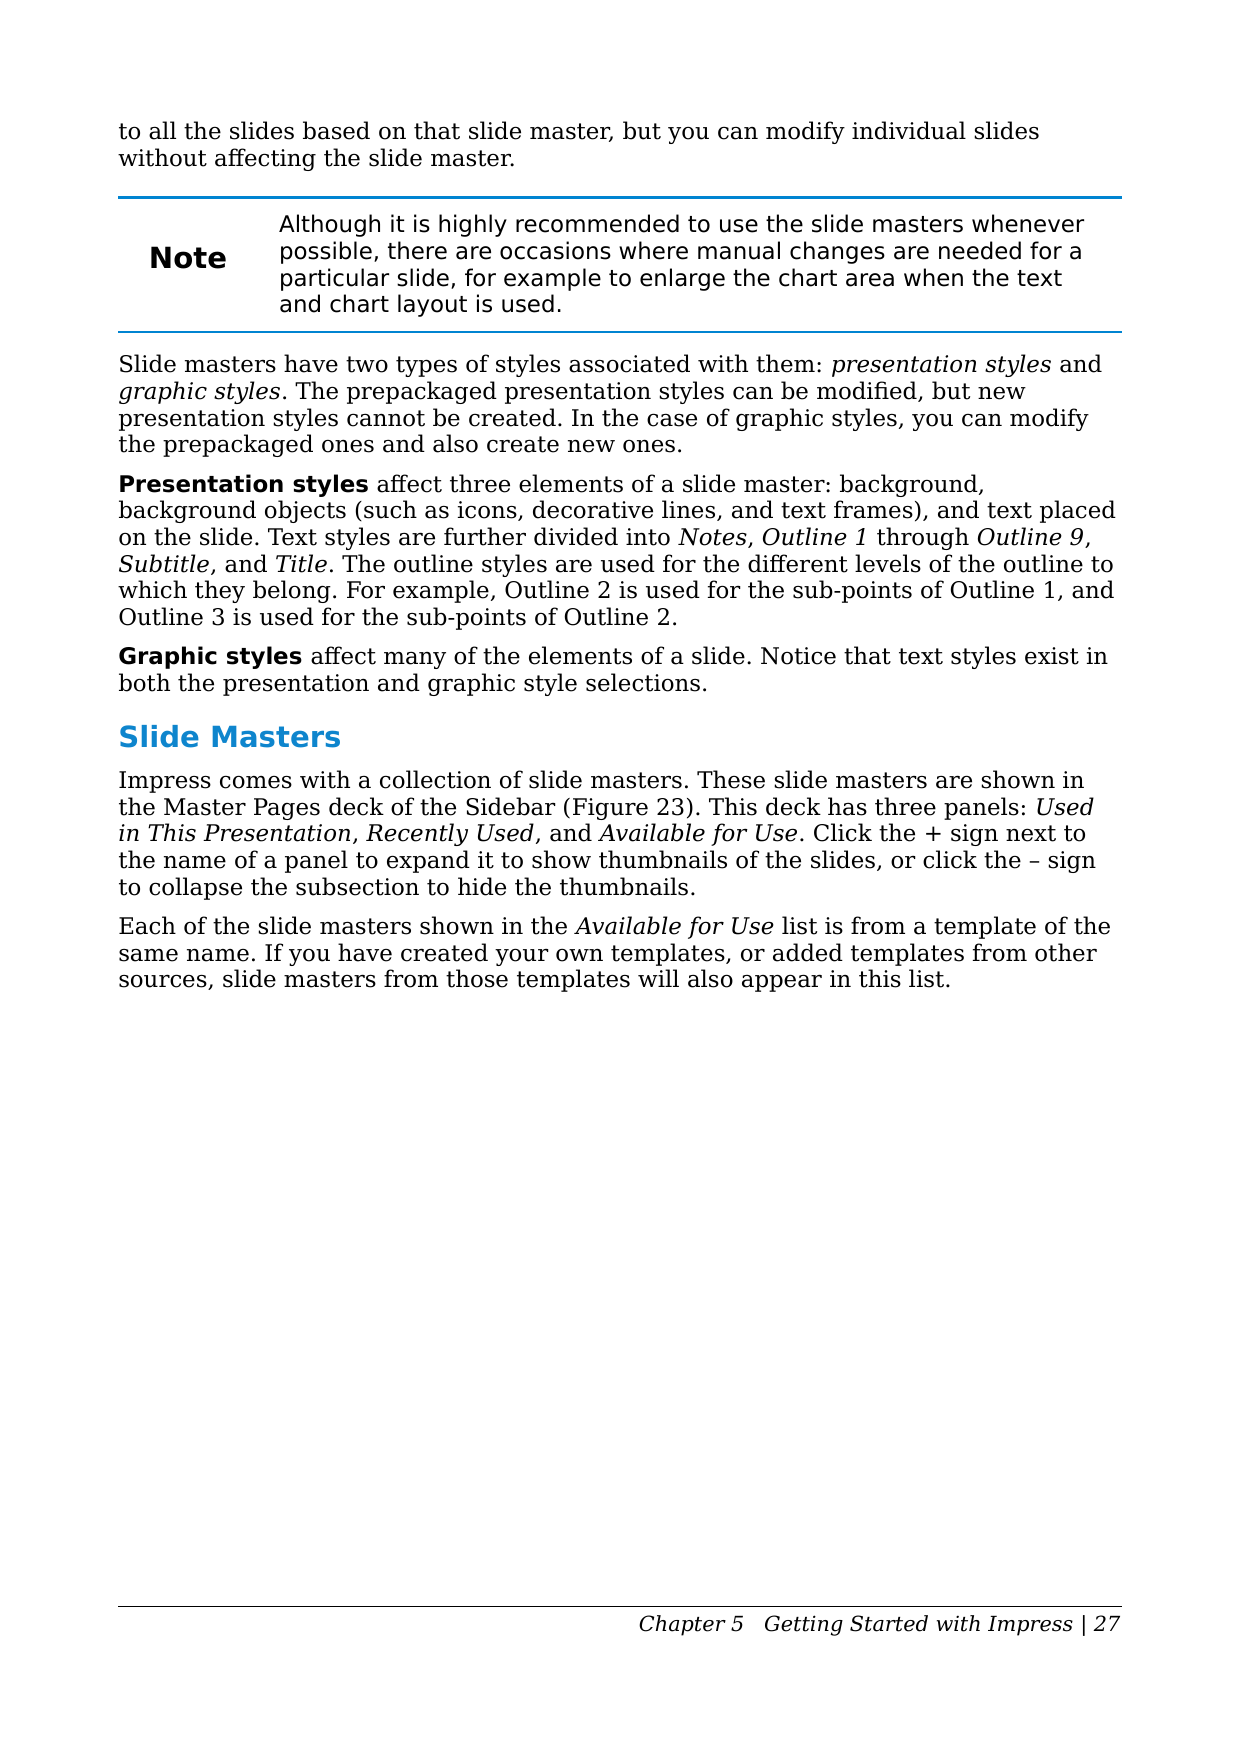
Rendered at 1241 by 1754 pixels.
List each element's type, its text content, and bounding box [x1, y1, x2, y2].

table_header Although it is highly recommended to use the slide masters whenever possible, there are occasions where manual changes are needed for a particular slide, for example to enlarge the chart area when the text and chart layout is used. [258, 199, 1122, 331]
text Each of the slide masters shown in the Available for Use list is from a template of the same name. If you have created your own templates, or added templates from other sources, slide masters from those templates will also appear in this list. [118, 913, 1122, 993]
text to all the slides based on that slide master, but you can modify individual slides without affecting the slide master. [118, 118, 1122, 171]
text Presentation styles affect three elements of a slide master: background, background objects (such as icons, decorative lines, and text frames), and text placed on the slide. Text styles are further divided into Notes, Outline 1 through Outline 9, Subtitle, and Title. The outline styles are used for the different levels of the outline to which they belong. For example, Outline 2 is used for the sub-points of Outline 1, and Outline 3 is used for the sub-points of Outline 2. [118, 471, 1122, 631]
subtitle Slide Masters [118, 721, 1122, 755]
text Slide masters have two types of styles associated with them: presentation styles and graphic styles. The prepackaged presentation styles can be modified, but new presentation styles cannot be created. In the case of graphic styles, you can modify the prepackaged ones and also create new ones. [118, 352, 1122, 458]
text Impress comes with a collection of slide masters. These slide masters are shown in the Master Pages deck of the Sidebar (Figure 23). This deck has three panels: Used in This Presentation, Recently Used, and Available for Use. Click the + sign next to the name of a panel to expand it to show thumbnails of the slides, or click the – sign to collapse the subsection to hide the thumbnails. [118, 767, 1122, 901]
text Graphic styles affect many of the elements of a slide. Notice that text styles exist in both the presentation and graphic style selections. [118, 643, 1122, 697]
table_header Note [118, 199, 257, 331]
